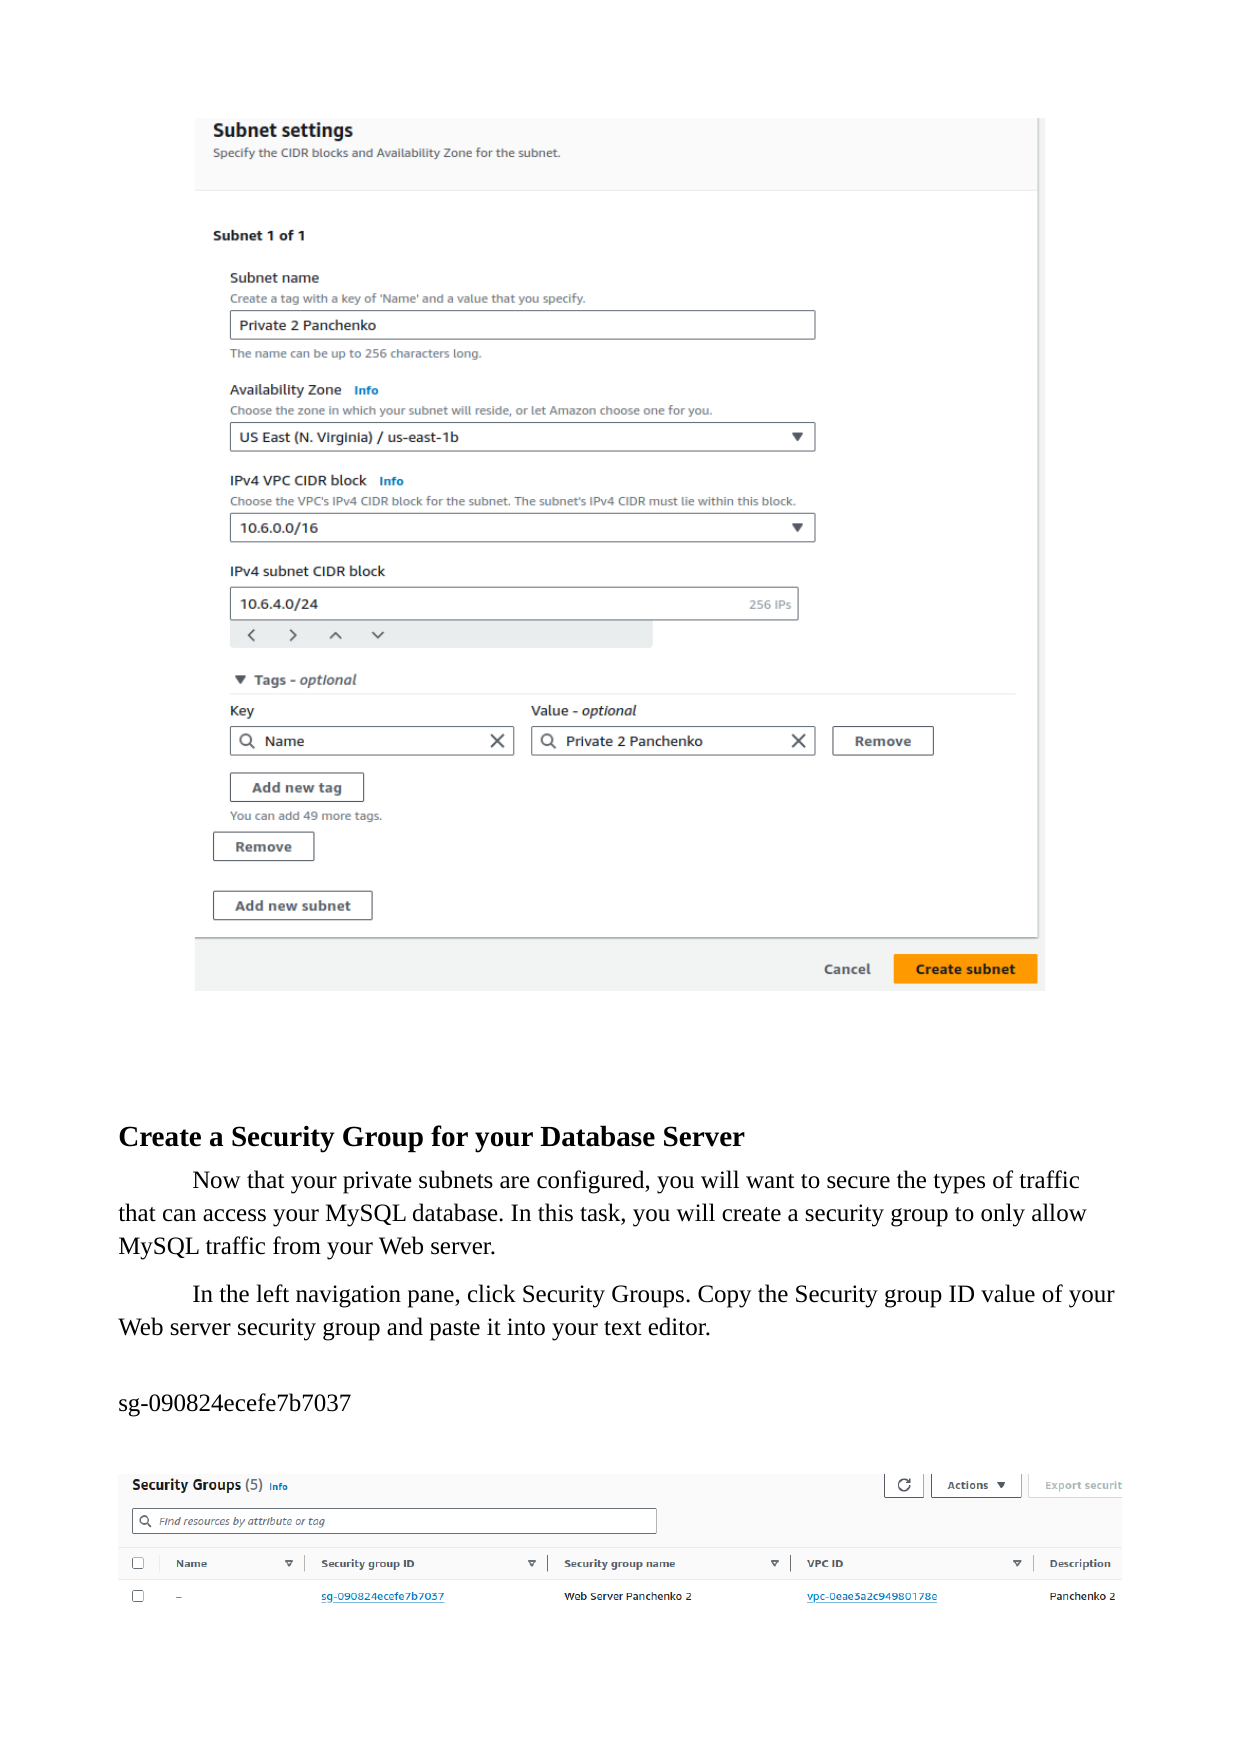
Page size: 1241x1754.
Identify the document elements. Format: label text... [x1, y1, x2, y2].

text Now that your private subnets are configured, you will want to secure the types of traffic that can access your MySQL database. In this task, you will create a security group to only allow MySQL traffic from your Web server. [118, 1165, 1122, 1260]
picture [118, 1474, 1123, 1611]
text sg-090824ecefe7b7037 [118, 1388, 1122, 1474]
subtitle Create a Security Group for your Database Server [118, 1119, 1122, 1153]
picture [194, 118, 1046, 991]
text In the left navigation pane, click Security Groups. Copy the Security group ID value of your Web server security group and paste it into your text editor. [118, 1279, 1122, 1341]
